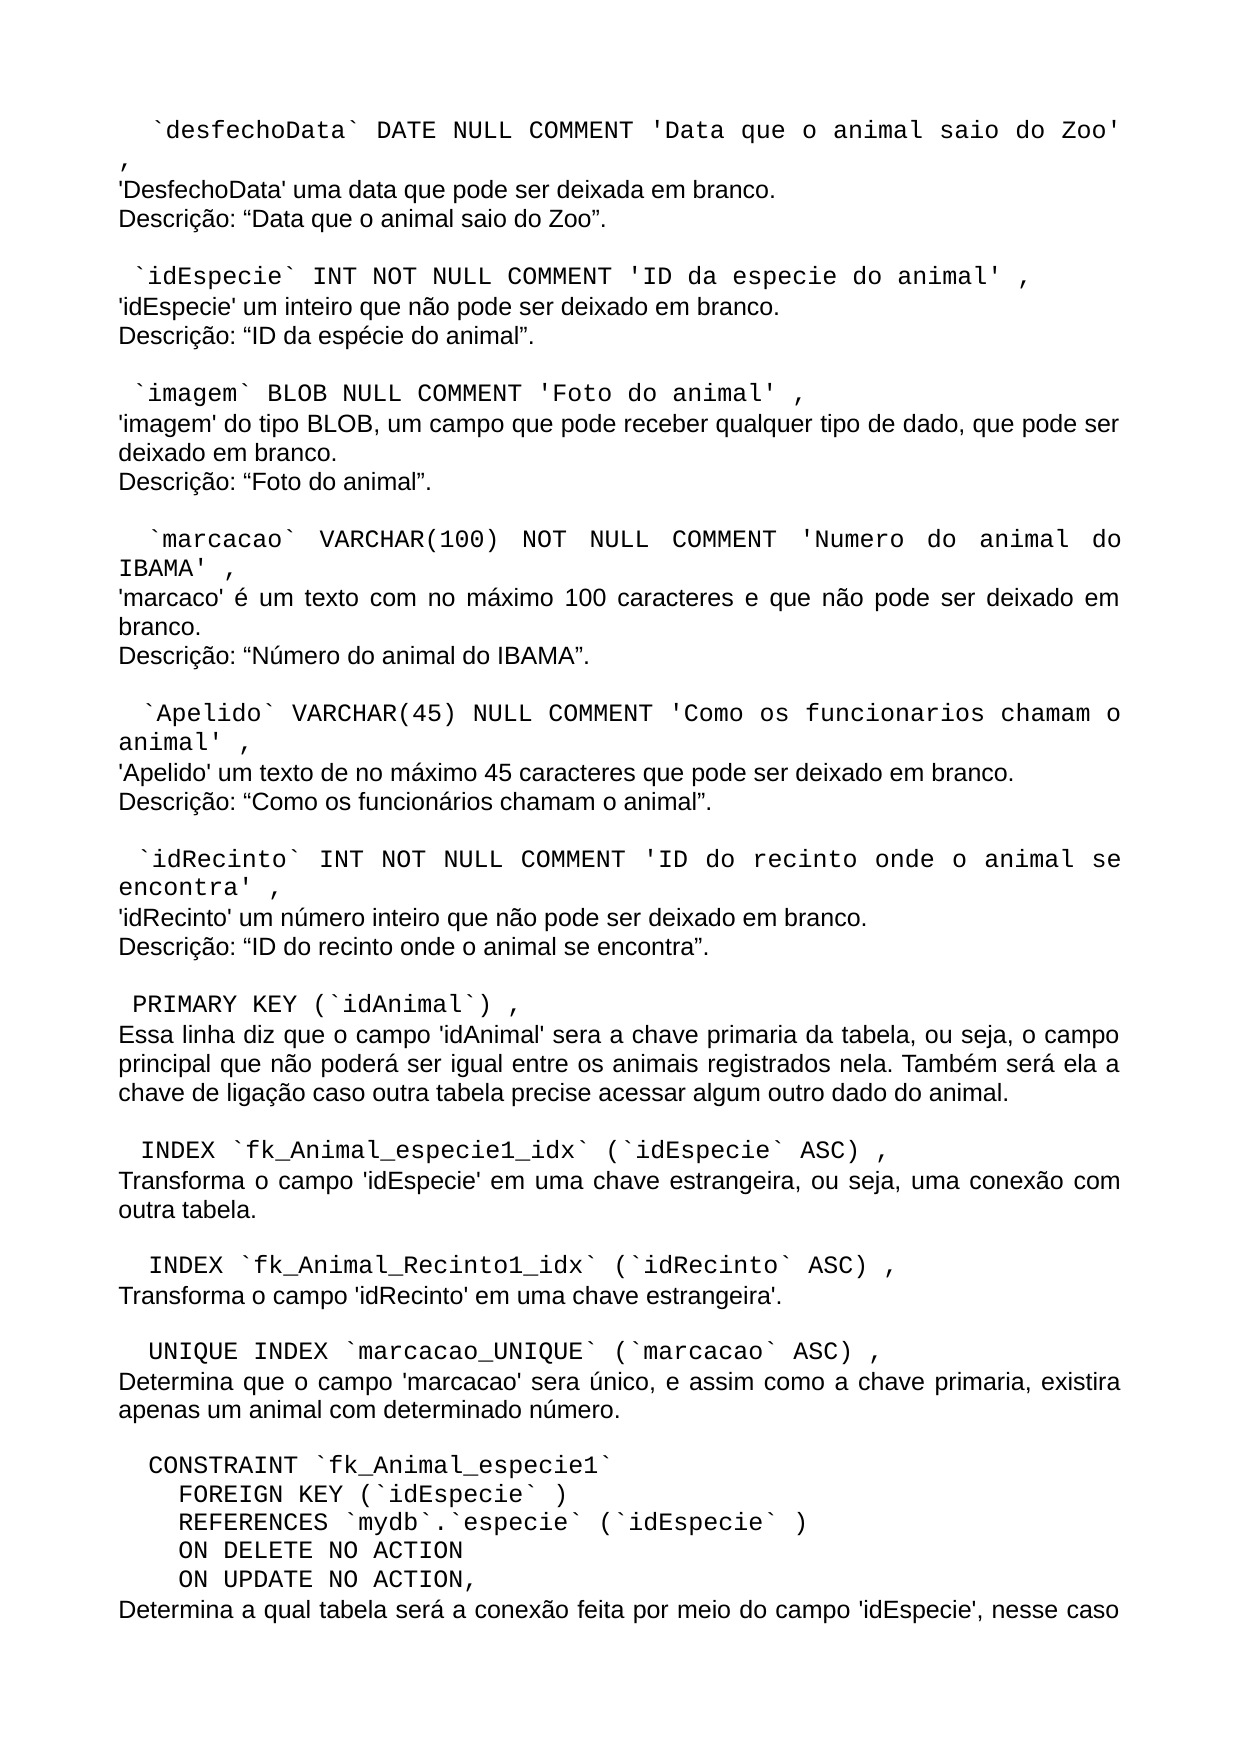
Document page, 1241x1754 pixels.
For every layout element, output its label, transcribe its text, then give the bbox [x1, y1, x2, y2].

text Descrição: “Como os funcionários chamam o animal”. [118, 786, 1122, 815]
text Descrição: “Data que o animal saio do Zoo”. [118, 203, 1122, 232]
text CONSTRAINT `fk_Animal_especie1` [118, 1453, 1122, 1481]
text INDEX `fk_Animal_Recinto1_idx` (`idRecinto` ASC) , [118, 1253, 1122, 1281]
text REFERENCES `mydb`.`especie` (`idEspecie` ) [118, 1510, 1122, 1538]
text UNIQUE INDEX `marcacao_UNIQUE` (`marcacao` ASC) , [118, 1338, 1122, 1367]
text Transforma o campo 'idRecinto' em uma chave estrangeira'. [118, 1281, 1122, 1310]
text `idRecinto` INT NOT NULL COMMENT 'ID do recinto onde o animal se encontra' , [118, 844, 1122, 903]
text `imagem` BLOB NULL COMMENT 'Foto do animal' , [118, 378, 1122, 409]
text Determina que o campo 'marcacao' sera único, e assim como a chave primaria, existira apenas um animal com determinado número. [118, 1367, 1122, 1424]
text 'idRecinto' um número inteiro que não pode ser deixado em branco. [118, 903, 1122, 932]
text Descrição: “Número do animal do IBAMA”. [118, 641, 1122, 670]
text 'Apelido' um texto de no máximo 45 caracteres que pode ser deixado em branco. [118, 758, 1122, 786]
text 'DesfechoData' uma data que pode ser deixada em branco. [118, 175, 1122, 203]
text Transforma o campo 'idEspecie' em uma chave estrangeira, ou seja, uma conexão com outra tabela. [118, 1166, 1122, 1224]
text Essa linha diz que o campo 'idAnimal' sera a chave primaria da tabela, ou seja, o campo principal que não poderá ser igual entre os animais registrados nela. Também será ela a chave de ligação caso outra tabela precise acessar algum outro dado do animal. [118, 1020, 1122, 1107]
text 'marcaco' é um texto com no máximo 100 caracteres e que não pode ser deixado em branco. [118, 583, 1122, 641]
text `desfechoData` DATE NULL COMMENT 'Data que o animal saio do Zoo' , [118, 118, 1122, 175]
text Descrição: “Foto do animal”. [118, 467, 1122, 495]
text Descrição: “ID do recinto onde o animal se encontra”. [118, 932, 1122, 961]
text ON DELETE NO ACTION [118, 1538, 1122, 1566]
text `idEspecie` INT NOT NULL COMMENT 'ID da especie do animal' , [118, 261, 1122, 292]
text FOREIGN KEY (`idEspecie` ) [118, 1481, 1122, 1510]
text ON UPDATE NO ACTION, [118, 1566, 1122, 1595]
text INDEX `fk_Animal_especie1_idx` (`idEspecie` ASC) , [118, 1135, 1122, 1166]
text `Apelido` VARCHAR(45) NULL COMMENT 'Como os funcionarios chamam o animal' , [118, 698, 1122, 758]
text `marcacao` VARCHAR(100) NOT NULL COMMENT 'Numero do animal do IBAMA' , [118, 524, 1122, 583]
text 'imagem' do tipo BLOB, um campo que pode receber qualquer tipo de dado, que pode ser deixado em branco. [118, 409, 1122, 467]
text Determina a qual tabela será a conexão feita por meio do campo 'idEspecie', nesse caso [118, 1595, 1122, 1623]
text Descrição: “ID da espécie do animal”. [118, 321, 1122, 349]
text PRIMARY KEY (`idAnimal`) , [118, 989, 1122, 1020]
text 'idEspecie' um inteiro que não pode ser deixado em branco. [118, 292, 1122, 321]
